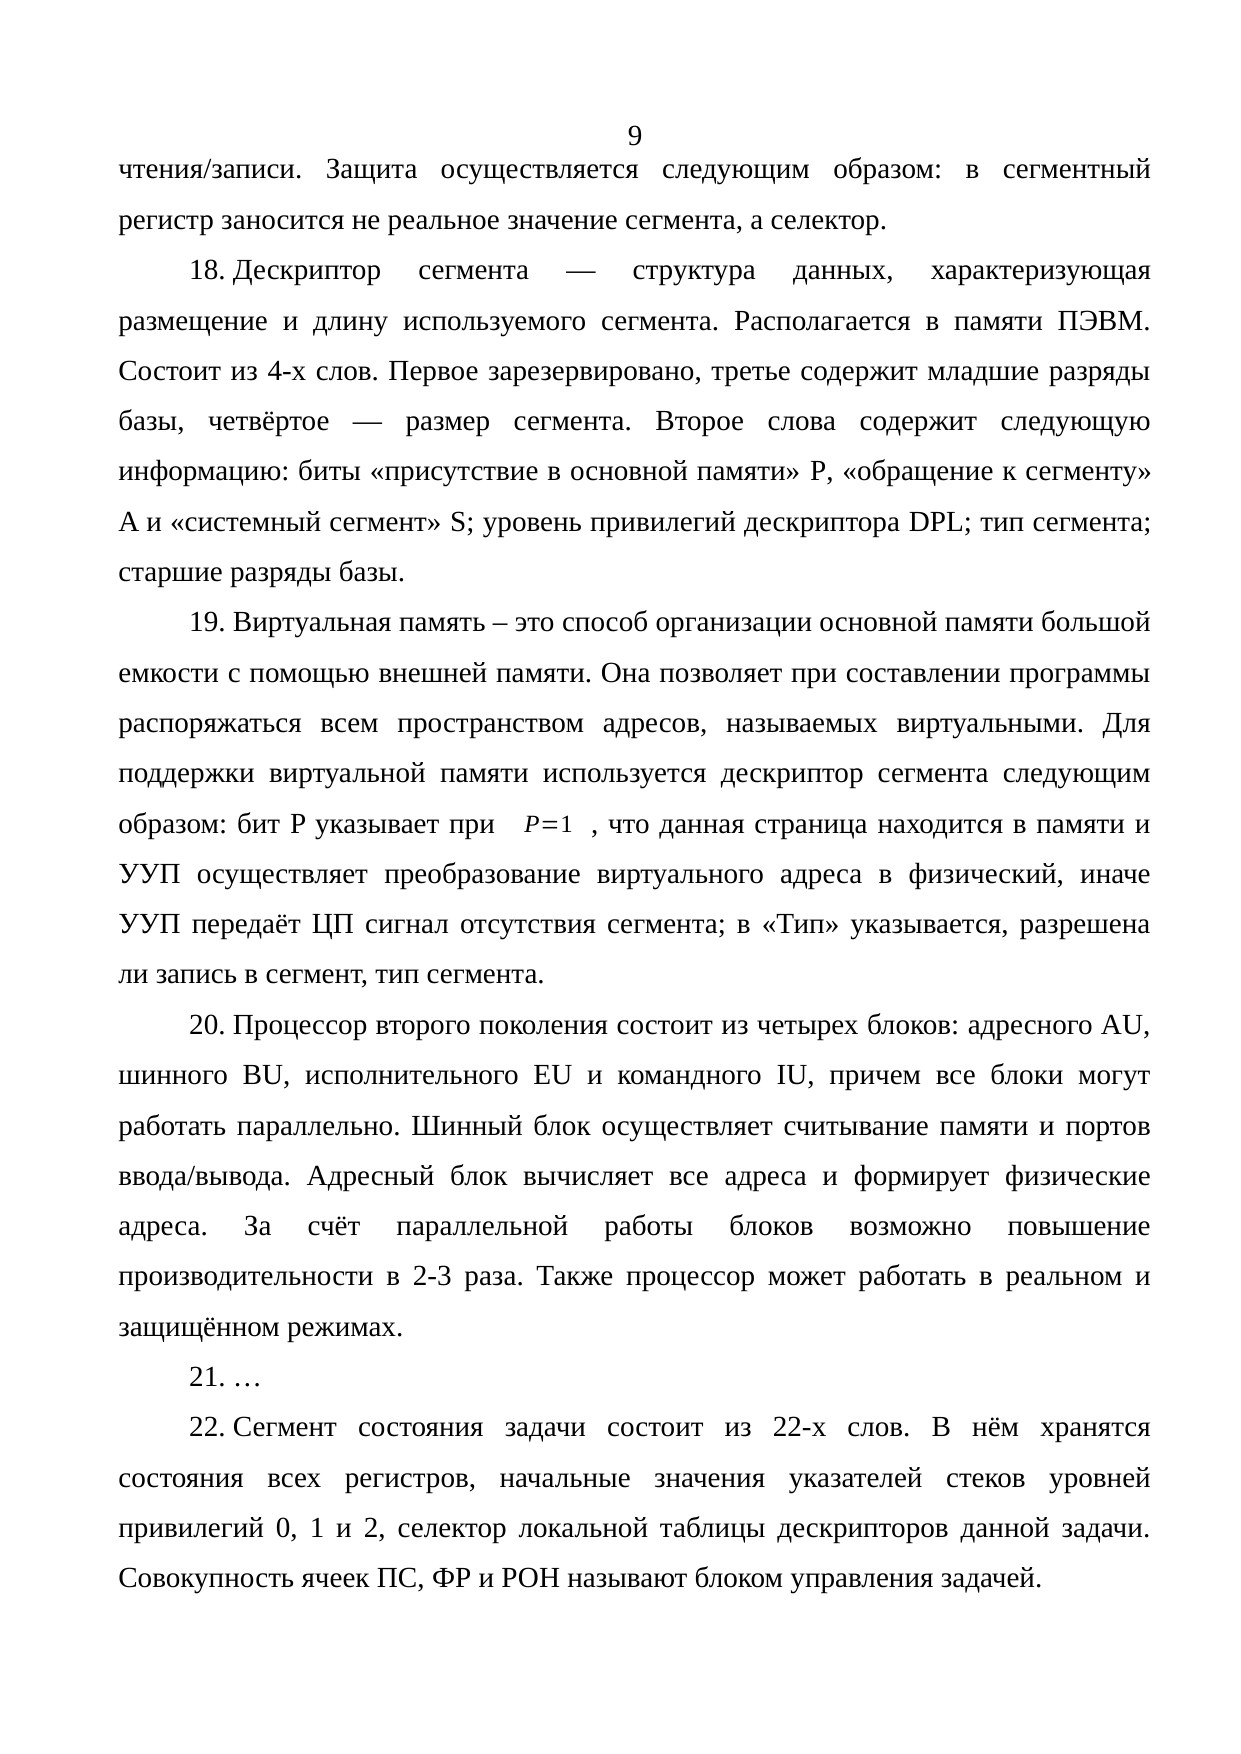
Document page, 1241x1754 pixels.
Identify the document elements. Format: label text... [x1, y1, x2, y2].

list Виртуальная память – это способ организации основной памяти большой емкости с помощью внешней памяти. Она позволяет при составлении программы распоряжаться всем пространством адресов, называемых виртуальными. Для поддержки виртуальной памяти используется дескриптор сегмента следующим образом: бит P указывает при , что данная страница находится в памяти и УУП осуществляет преобразование виртуального адреса в физический, иначе УУП передаёт ЦП сигнал отсутствия сегмента; в «Тип» указывается, разрешена ли запись в сегмент, тип сегмента. [118, 604, 1152, 990]
list … [118, 1359, 1152, 1393]
list Процессор второго поколения состоит из четырех блоков: адресного AU, шинного BU, исполнительного EU и командного IU, причем все блоки могут работать параллельно. Шинный блок осуществляет считывание памяти и портов ввода/вывода. Адресный блок вычисляет все адреса и формирует физические адреса. За счёт параллельной работы блоков возможно повышение производительности в 2-3 раза. Также процессор может работать в реальном и защищённом режимах. [118, 1007, 1152, 1342]
list Сегмент состояния задачи состоит из 22-х слов. В нём хранятся состояния всех регистров, начальные значения указателей стеков уровней привилегий 0, 1 и 2, селектор локальной таблицы дескрипторов данной задачи. Совокупность ячеек ПС, ФР и РОН называют блоком управления задачей. [118, 1409, 1152, 1594]
list Дескриптор сегмента — структура данных, характеризующая размещение и длину используемого сегмента. Располагается в памяти ПЭВМ. Состоит из 4-х слов. Первое зарезервировано, третье содержит младшие разряды базы, четвёртое — размер сегмента. Второе слова содержит следующую информацию: биты «присутствие в основной памяти» P, «обращение к сегменту» A и «системный сегмент» S; уровень привилегий дескриптора DPL; тип сегмента; старшие разряды базы. [118, 252, 1152, 588]
list чтения/записи. Защита осуществляется следующим образом: в сегментный регистр заносится не реальное значение сегмента, а селектор. [118, 152, 1152, 236]
